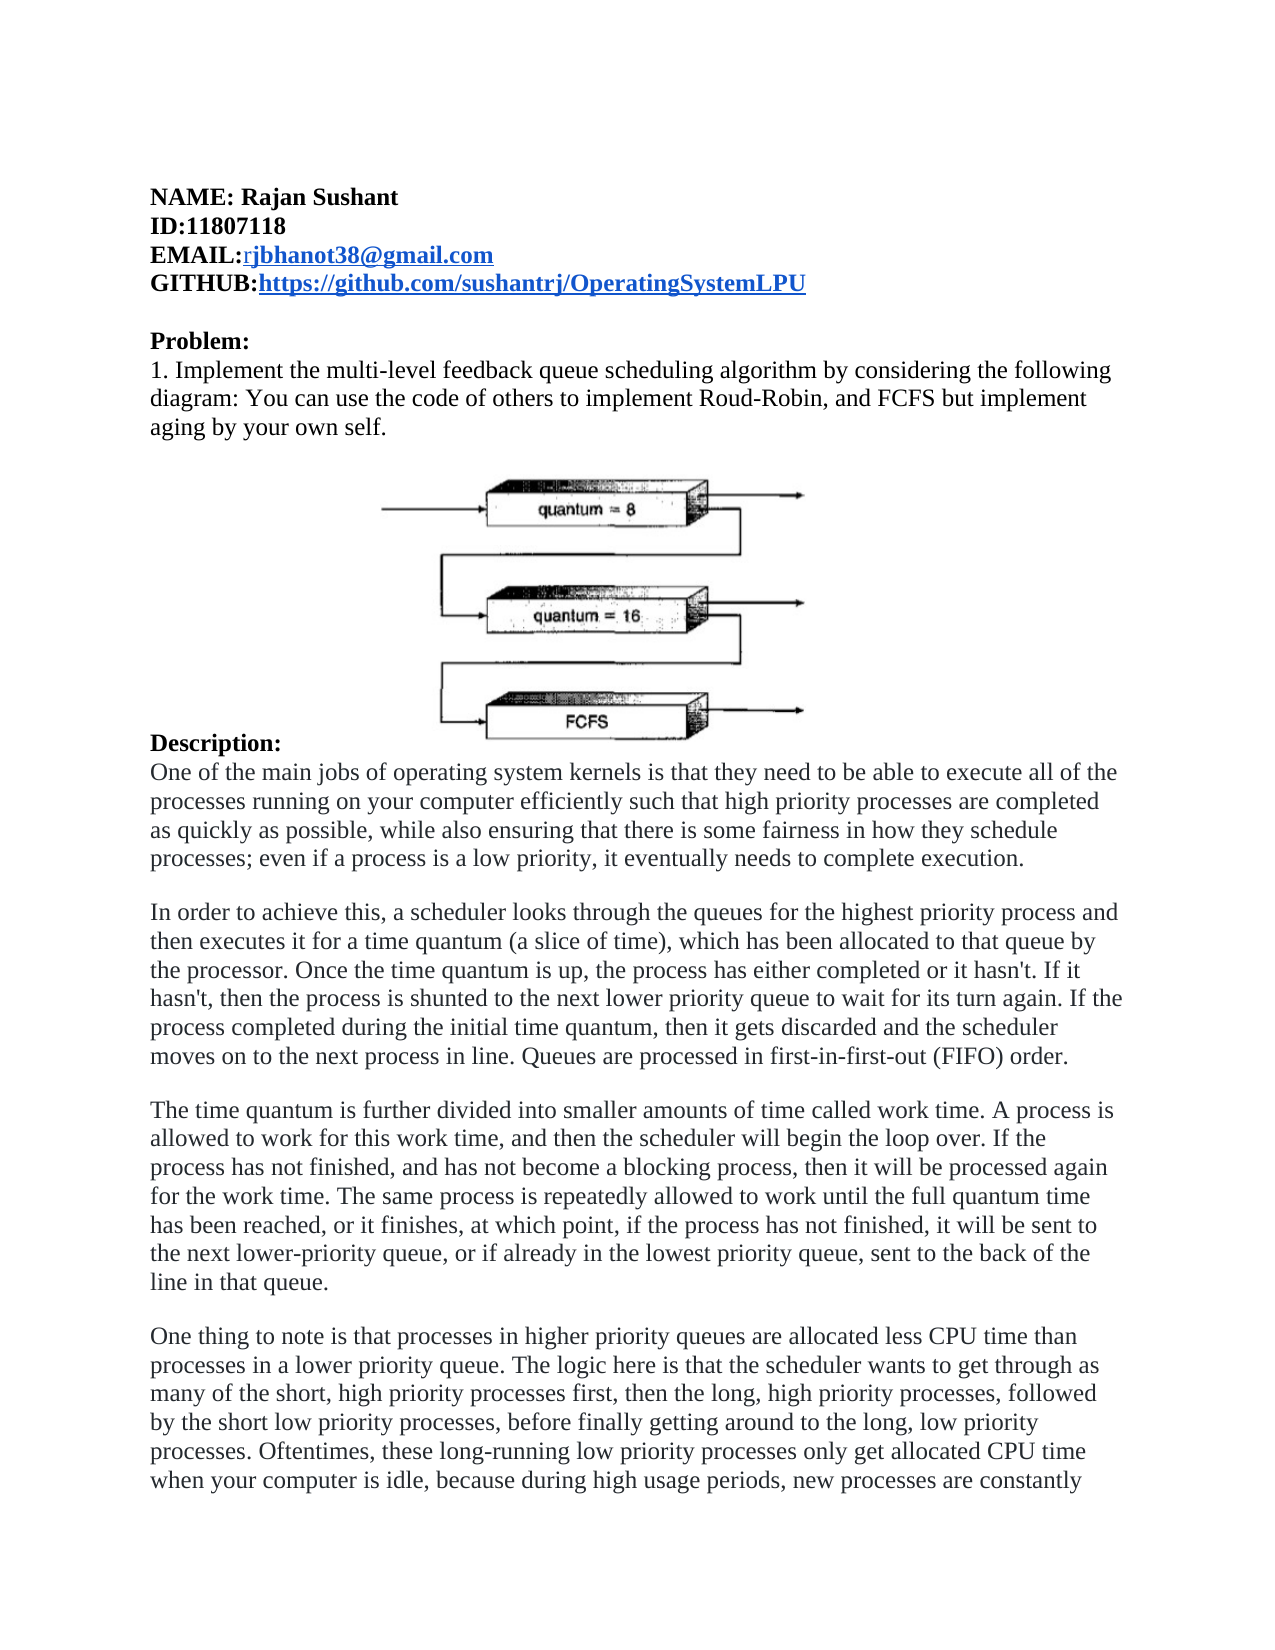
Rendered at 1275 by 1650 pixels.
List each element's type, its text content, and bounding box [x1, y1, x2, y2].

text 1. Implement the multi-level feedback queue scheduling algorithm by considering the following diagram: You can use the code of others to implement Roud-Robin, and FCFS but implement aging by your own self. [150, 355, 1125, 441]
text ID:11807118 [150, 211, 1125, 240]
text Description: [150, 728, 1125, 757]
text The time quantum is further divided into smaller amounts of time called work time. A process is allowed to work for this work time, and then the scheduler will begin the loop over. If the process has not finished, and has not become a blocking process, then it will be processed again for the work time. The same process is repeatedly allowed to work until the full quantum time has been reached, or it finishes, at which point, if the process has not finished, it will be sent to the next lower-priority queue, or if already in the lowest priority queue, sent to the back of the line in that queue. [150, 1095, 1125, 1296]
text EMAIL:rjbhanot38@gmail.com [150, 240, 1125, 268]
text GITHUB:https://github.com/sushantrj/OperatingSystemLPU [150, 268, 1125, 297]
text One thing to note is that processes in higher priority queues are allocated less CPU time than processes in a lower priority queue. The logic here is that the scheduler wants to get through as many of the short, high priority processes first, then the long, high priority processes, followed by the short low priority processes, before finally getting around to the long, low priority processes. Oftentimes, these long-running low priority processes only get allocated CPU time when your computer is idle, because during high usage periods, new processes are constantly [150, 1321, 1125, 1493]
text Problem: [150, 326, 1125, 355]
picture [379, 448, 807, 728]
text NAME: Rajan Sushant [150, 182, 1125, 211]
text In order to achieve this, a scheduler looks through the queues for the highest priority process and then executes it for a time quantum (a slice of time), which has been allocated to that queue by the processor. Once the time quantum is up, the process has either completed or it hasn't. If it hasn't, then the process is shunted to the next lower priority queue to wait for its turn again. If the process completed during the initial time quantum, then it gets discarded and the scheduler moves on to the next process in line. Queues are processed in first-in-first-out (FIFO) order. [150, 897, 1125, 1070]
text One of the main jobs of operating system kernels is that they need to be able to execute all of the processes running on your computer efficiently such that high priority processes are completed as quickly as possible, while also ensuring that there is some fairness in how they schedule processes; even if a process is a low priority, it eventually needs to complete execution. [150, 757, 1125, 872]
